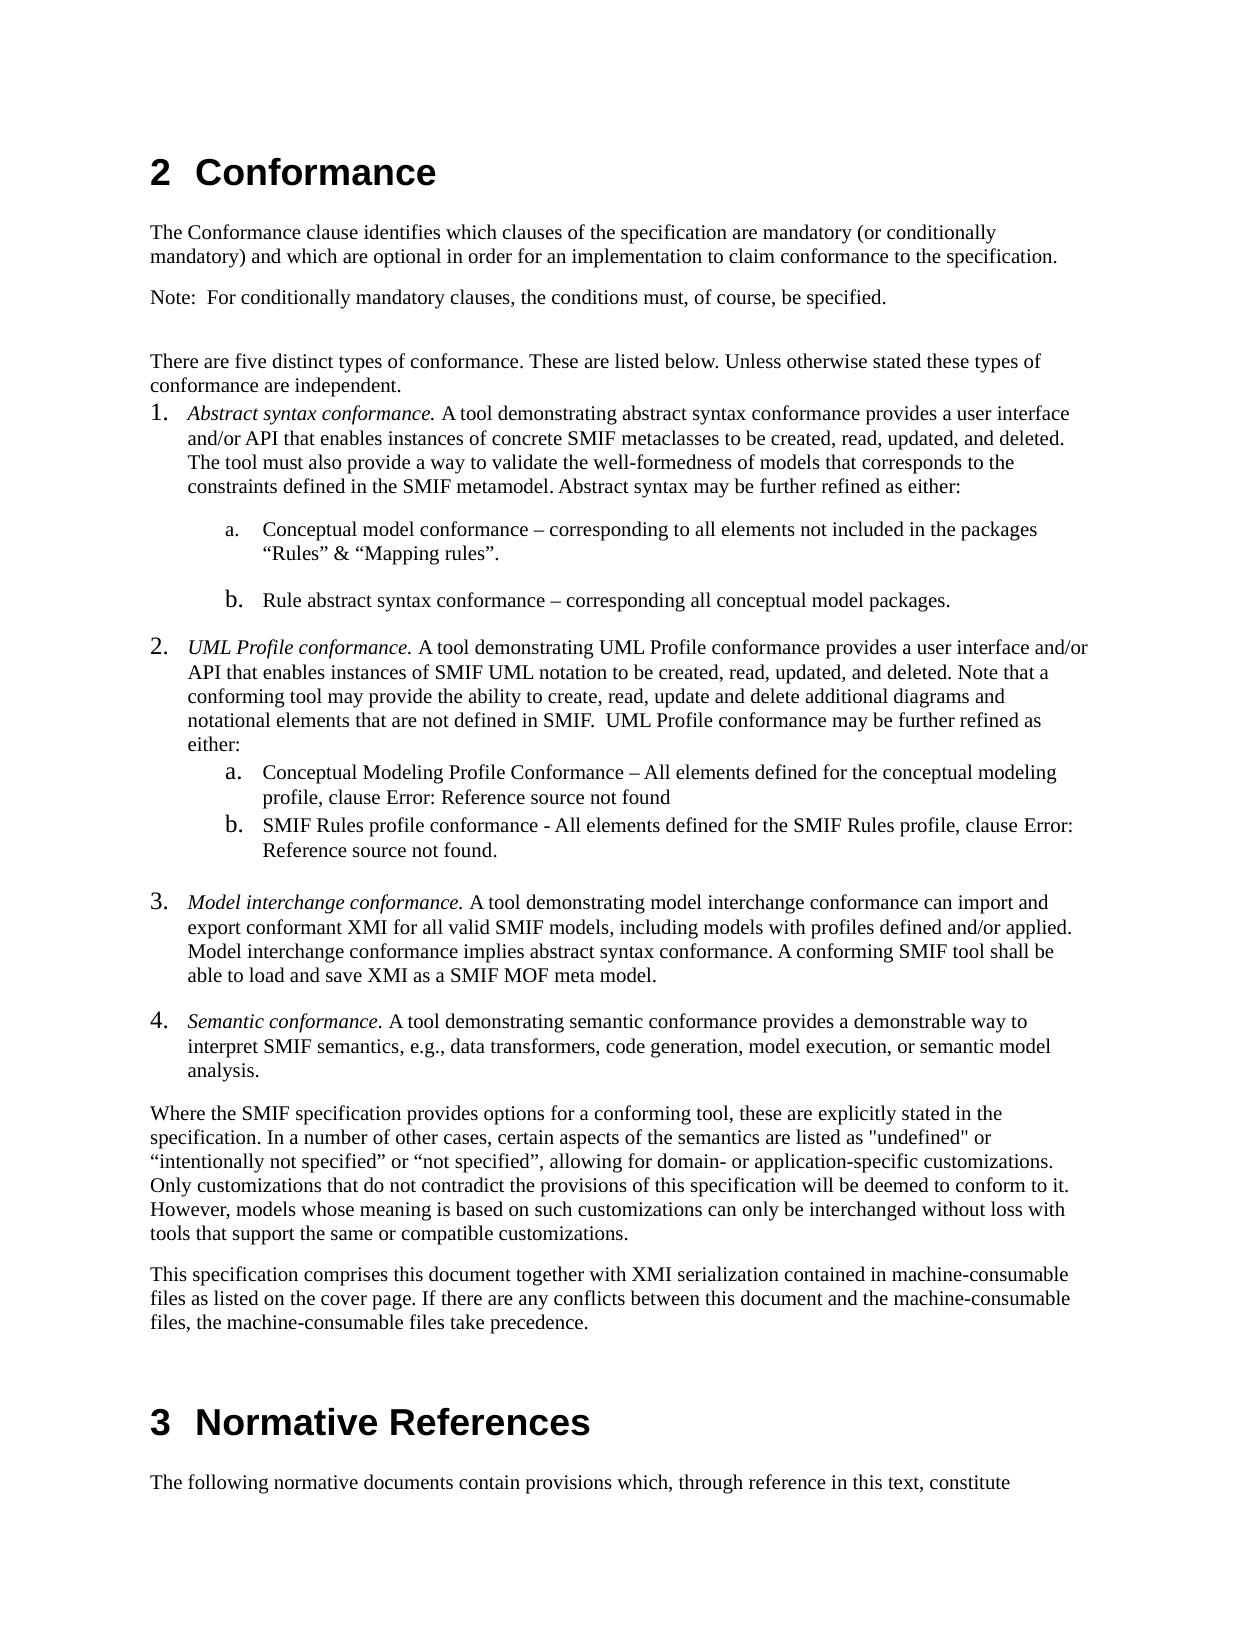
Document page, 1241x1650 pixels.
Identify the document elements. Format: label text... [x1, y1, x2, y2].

list Conceptual Modeling Profile Conformance – All elements defined for the conceptual modeling profile, clause Error: Reference source not found [225, 756, 1090, 809]
list Semantic conformance. A tool demonstrating semantic conformance provides a demonstrable way to interpret SMIF semantics, e.g., data transformers, code generation, model execution, or semantic model analysis. [150, 1005, 1090, 1082]
list Conceptual model conformance – corresponding to all elements not included in the packages “Rules” & “Mapping rules”. [225, 517, 1090, 565]
subtitle Conformance [150, 150, 1090, 193]
text Where the SMIF specification provides options for a conforming tool, these are explicitly stated in the specification. In a number of other cases, certain aspects of the semantics are listed as "undefined" or “intentionally not specified” or “not specified”, allowing for domain- or application-specific customizations. Only customizations that do not contradict the provisions of this specification will be deemed to conform to it. However, models whose meaning is based on such customizations can only be interchanged without loss with tools that support the same or compatible customizations. [150, 1101, 1090, 1245]
list UML Profile conformance. A tool demonstrating UML Profile conformance provides a user interface and/or API that enables instances of SMIF UML notation to be created, read, updated, and deleted. Note that a conforming tool may provide the ability to create, read, update and delete additional diagrams and notational elements that are not defined in SMIF. UML Profile conformance may be further refined as either: [150, 631, 1090, 756]
text The following normative documents contain provisions which, through reference in this text, constitute [150, 1470, 1090, 1494]
text Note: For conditionally mandatory clauses, the conditions must, of course, be specified. [150, 285, 1090, 309]
text There are five distinct types of conformance. These are listed below. Unless otherwise stated these types of conformance are independent. [150, 349, 1090, 397]
list Model interchange conformance. A tool demonstrating model interchange conformance can import and export conformant XMI for all valid SMIF models, including models with profiles defined and/or applied. Model interchange conformance implies abstract syntax conformance. A conforming SMIF tool shall be able to load and save XMI as a SMIF MOF meta model. [150, 886, 1090, 987]
list Rule abstract syntax conformance – corresponding all conceptual model packages. [225, 584, 1090, 612]
list SMIF Rules profile conformance - All elements defined for the SMIF Rules profile, clause Error: Reference source not found. [225, 809, 1090, 862]
text The Conformance clause identifies which clauses of the specification are mandatory (or conditionally mandatory) and which are optional in order for an implementation to claim conformance to the specification. [150, 220, 1090, 268]
text This specification comprises this document together with XMI serialization contained in machine-consumable files as listed on the cover page. If there are any conflicts between this document and the machine-consumable files, the machine-consumable files take precedence. [150, 1262, 1090, 1334]
list Abstract syntax conformance. A tool demonstrating abstract syntax conformance provides a user interface and/or API that enables instances of concrete SMIF metaclasses to be created, read, updated, and deleted. The tool must also provide a way to validate the well-formedness of models that corresponds to the constraints defined in the SMIF metamodel. Abstract syntax may be further refined as either: [150, 397, 1090, 498]
subtitle Normative References [150, 1400, 1090, 1443]
